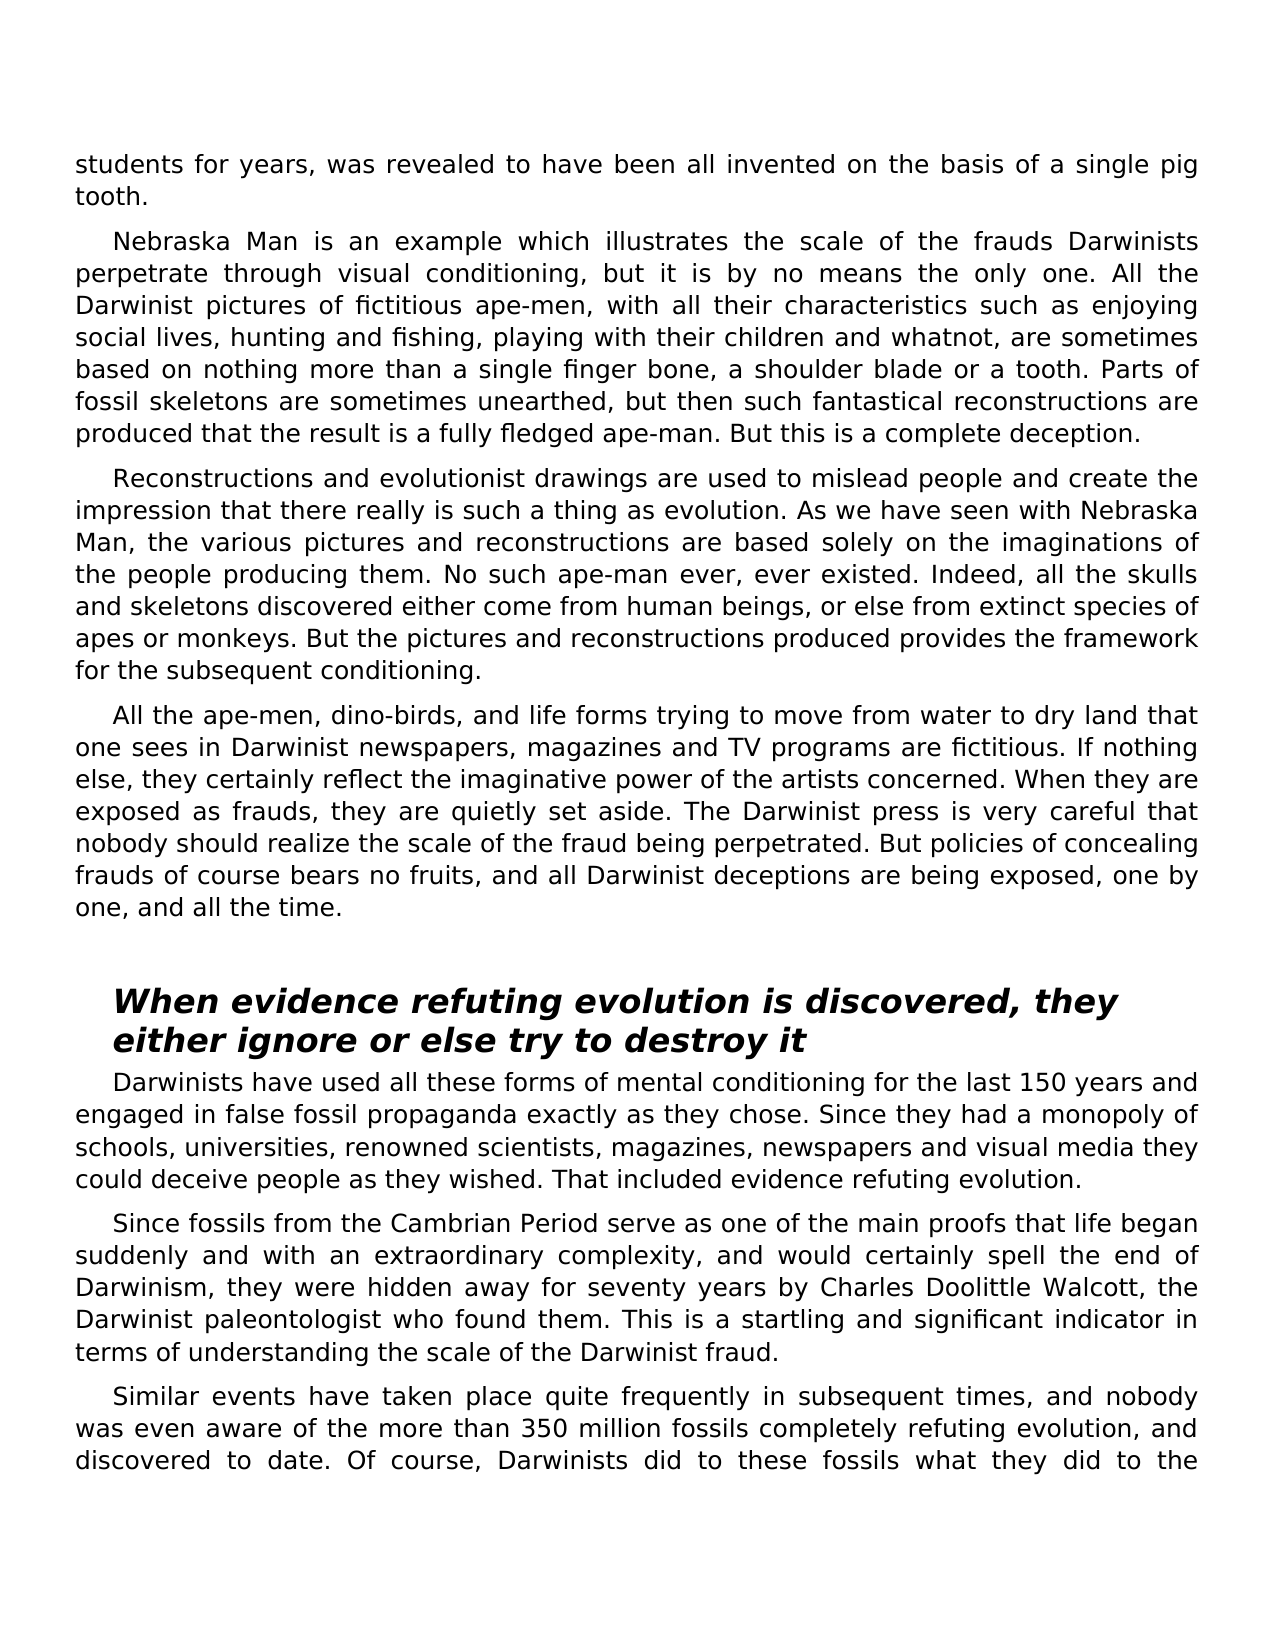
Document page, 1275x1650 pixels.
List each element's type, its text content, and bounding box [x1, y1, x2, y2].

text students for years, was revealed to have been all invented on the basis of a single pig tooth. [75, 150, 1200, 211]
text All the ape-men, dino-birds, and life forms trying to move from water to dry land that one sees in Darwinist newspapers, magazines and TV programs are fictitious. If nothing else, they certainly reflect the imaginative power of the artists concerned. When they are exposed as frauds, they are quietly set aside. The Darwinist press is very careful that nobody should realize the scale of the fraud being perpetrated. But policies of concealing frauds of course bears no fruits, and all Darwinist deceptions are being exposed, one by one, and all the time. [75, 701, 1200, 922]
text Since fossils from the Cambrian Period serve as one of the main proofs that life began suddenly and with an extraordinary complexity, and would certainly spell the end of Darwinism, they were hidden away for seventy years by Charles Doolittle Walcott, the Darwinist paleontologist who found them. This is a startling and significant indicator in terms of understanding the scale of the Darwinist fraud. [75, 1209, 1200, 1367]
text Reconstructions and evolutionist drawings are used to mislead people and create the impression that there really is such a thing as evolution. As we have seen with Nebraska Man, the various pictures and reconstructions are based solely on the imaginations of the people producing them. No such ape-man ever, ever existed. Indeed, all the skulls and skeletons discovered either come from human beings, or else from extinct species of apes or monkeys. But the pictures and reconstructions produced provides the framework for the subsequent conditioning. [75, 464, 1200, 685]
text Similar events have taken place quite frequently in subsequent times, and nobody was even aware of the more than 350 million fossils completely refuting evolution, and discovered to date. Of course, Darwinists did to these fossils what they did to the [75, 1382, 1200, 1476]
subtitle When evidence refuting evolution is discovered, they either ignore or else try to destroy it [112, 982, 1200, 1060]
text Darwinists have used all these forms of mental conditioning for the last 150 years and engaged in false fossil propaganda exactly as they chose. Since they had a monopoly of schools, universities, renowned scientists, magazines, newspapers and visual media they could deceive people as they wished. That included evidence refuting evolution. [75, 1068, 1200, 1194]
text Nebraska Man is an example which illustrates the scale of the frauds Darwinists perpetrate through visual conditioning, but it is by no means the only one. All the Darwinist pictures of fictitious ape-men, with all their characteristics such as enjoying social lives, hunting and fishing, playing with their children and whatnot, are sometimes based on nothing more than a single finger bone, a shoulder blade or a tooth. Parts of fossil skeletons are sometimes unearthed, but then such fantastical reconstructions are produced that the result is a fully fledged ape-man. But this is a complete deception. [75, 227, 1200, 448]
